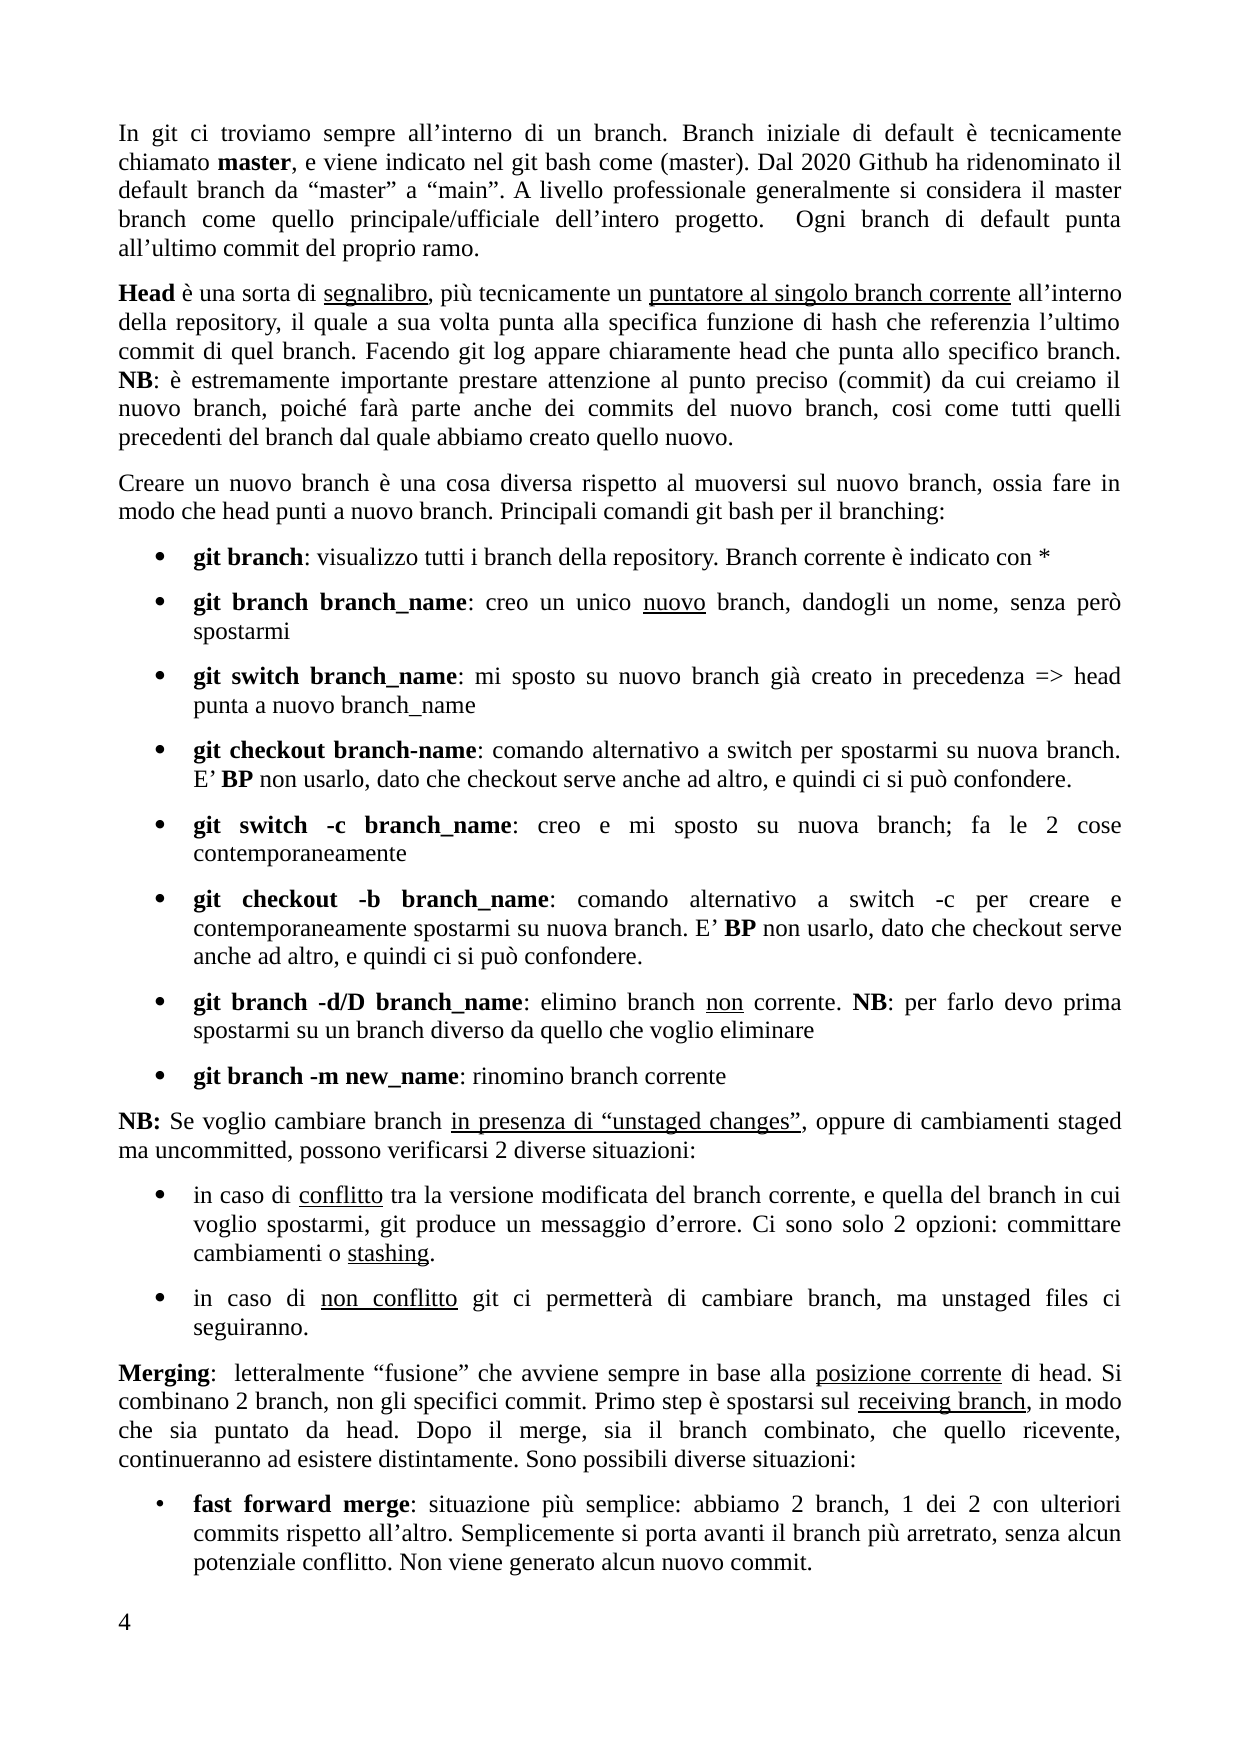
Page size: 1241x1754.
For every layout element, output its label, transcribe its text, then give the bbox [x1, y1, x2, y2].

list git branch -d/D branch_name: elimino branch non corrente. NB: per farlo devo prima spostarmi su un branch diverso da quello che voglio eliminare [156, 987, 1122, 1044]
list git switch -c branch_name: creo e mi sposto su nuova branch; fa le 2 cose contemporaneamente [156, 810, 1122, 867]
list fast forward merge: situazione più semplice: abbiamo 2 branch, 1 dei 2 con ulteriori commits rispetto all’altro. Semplicemente si porta avanti il branch più arretrato, senza alcun potenziale conflitto. Non viene generato alcun nuovo commit. [156, 1489, 1122, 1576]
list git checkout branch-name: comando alternativo a switch per spostarmi su nuova branch. E’ BP non usarlo, dato che checkout serve anche ad altro, e quindi ci si può confondere. [156, 736, 1122, 793]
list git branch -m new_name: rinomino branch corrente [156, 1061, 1122, 1090]
list git checkout -b branch_name: comando alternativo a switch -c per creare e contemporaneamente spostarmi su nuova branch. E’ BP non usarlo, dato che checkout serve anche ad altro, e quindi ci si può confondere. [156, 884, 1122, 970]
list git branch branch_name: creo un unico nuovo branch, dandogli un nome, senza però spostarmi [156, 587, 1122, 645]
text Creare un nuovo branch è una cosa diversa rispetto al muoversi sul nuovo branch, ossia fare in modo che head punti a nuovo branch. Principali comandi git bash per il branching: [118, 468, 1122, 525]
text Merging: letteralmente “fusione” che avviene sempre in base alla posizione corrente di head. Si combinano 2 branch, non gli specifici commit. Primo step è spostarsi sul receiving branch, in modo che sia puntato da head. Dopo il merge, sia il branch combinato, che quello ricevente, continueranno ad esistere distintamente. Sono possibili diverse situazioni: [118, 1358, 1122, 1473]
list git branch: visualizzo tutti i branch della repository. Branch corrente è indicato con * [156, 542, 1122, 571]
text Head è una sorta di segnalibro, più tecnicamente un puntatore al singolo branch corrente all’interno della repository, il quale a sua volta punta alla specifica funzione di hash che referenzia l’ultimo commit di quel branch. Facendo git log appare chiaramente head che punta allo specifico branch. NB: è estremamente importante prestare attenzione al punto preciso (commit) da cui creiamo il nuovo branch, poiché farà parte anche dei commits del nuovo branch, cosi come tutti quelli precedenti del branch dal quale abbiamo creato quello nuovo. [118, 278, 1122, 451]
text NB: Se voglio cambiare branch in presenza di “unstaged changes”, oppure di cambiamenti staged ma uncommitted, possono verificarsi 2 diverse situazioni: [118, 1106, 1122, 1164]
text In git ci troviamo sempre all’interno di un branch. Branch iniziale di default è tecnicamente chiamato master, e viene indicato nel git bash come (master). Dal 2020 Github ha ridenominato il default branch da “master” a “main”. A livello professionale generalmente si considera il master branch come quello principale/ufficiale dell’intero progetto. Ogni branch di default punta all’ultimo commit del proprio ramo. [118, 118, 1122, 262]
list git switch branch_name: mi sposto su nuovo branch già creato in precedenza => head punta a nuovo branch_name [156, 661, 1122, 719]
list in caso di conflitto tra la versione modificata del branch corrente, e quella del branch in cui voglio spostarmi, git produce un messaggio d’errore. Ci sono solo 2 opzioni: committare cambiamenti o stashing. [156, 1181, 1122, 1267]
list in caso di non conflitto git ci permetterà di cambiare branch, ma unstaged files ci seguiranno. [156, 1283, 1122, 1341]
